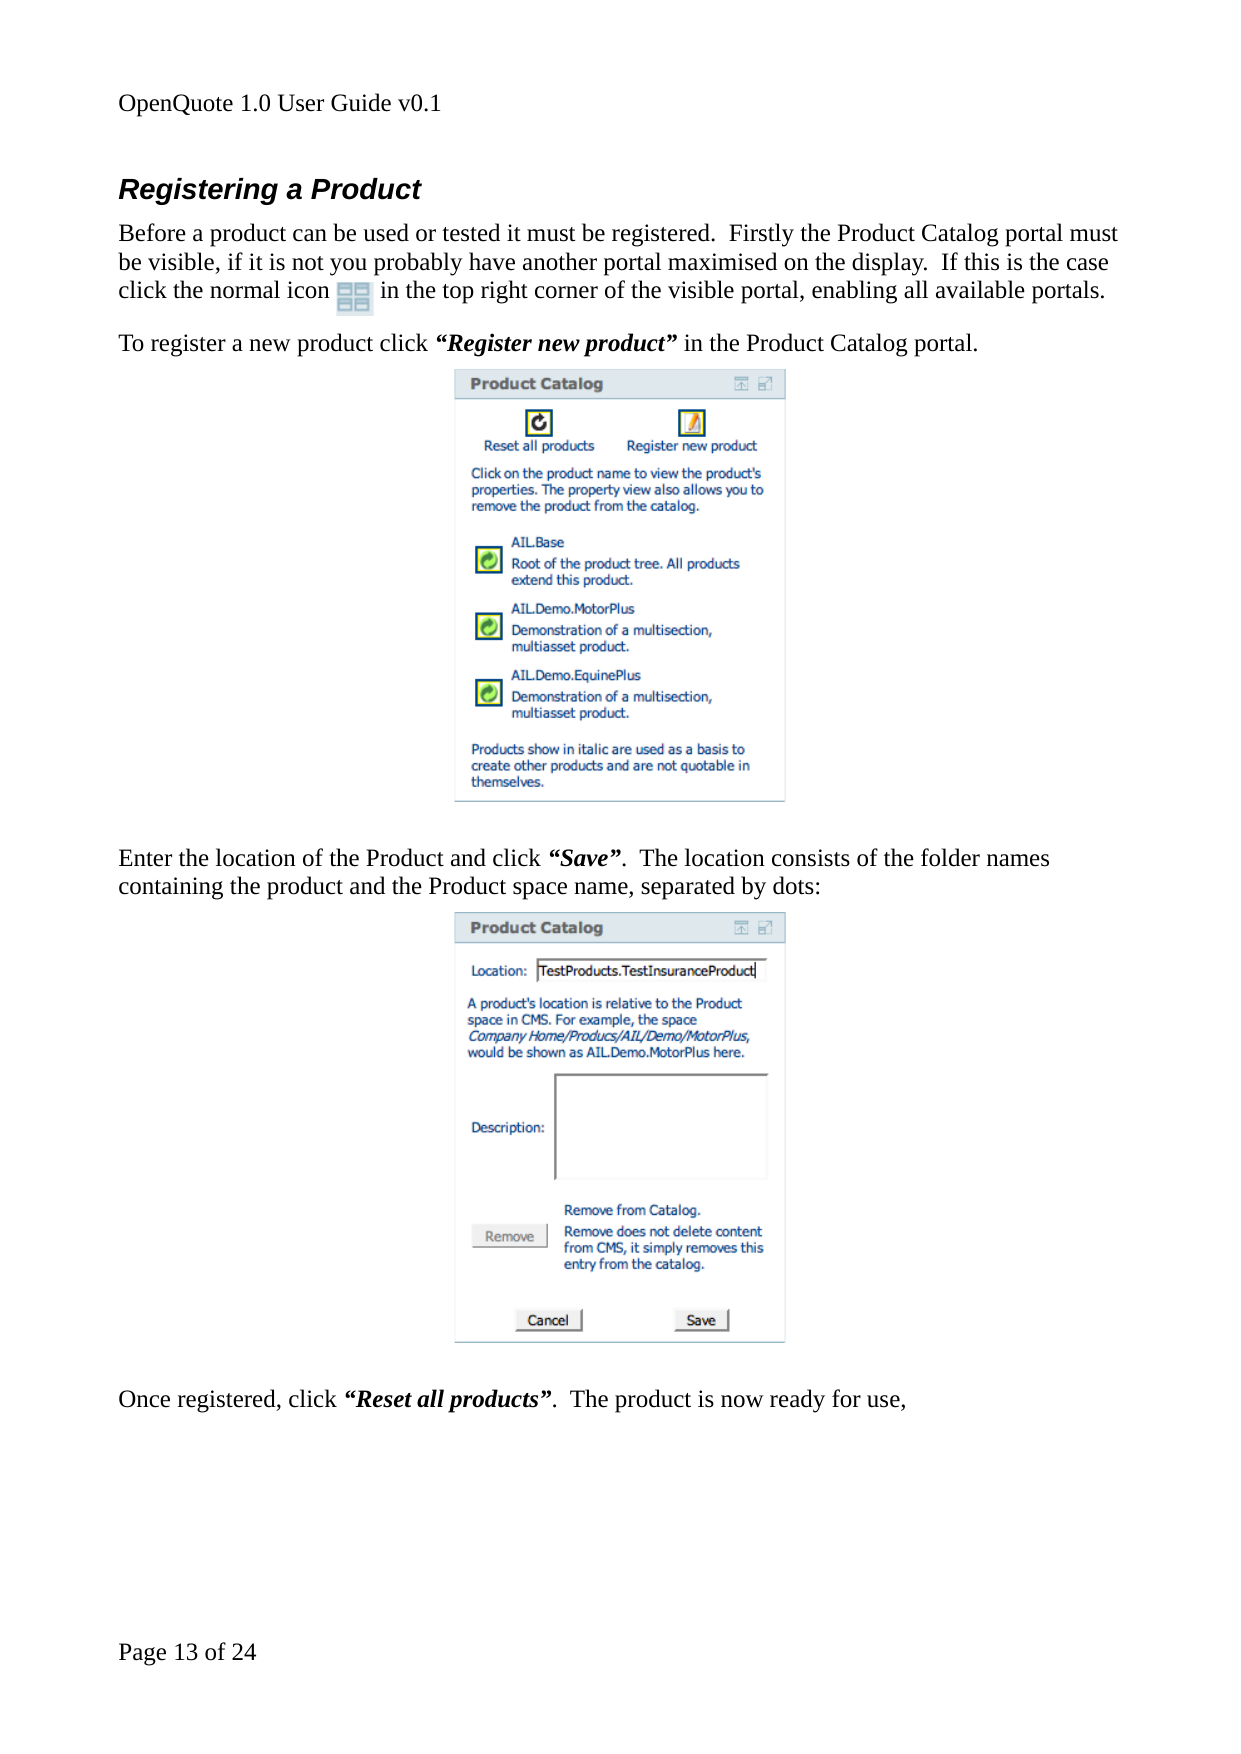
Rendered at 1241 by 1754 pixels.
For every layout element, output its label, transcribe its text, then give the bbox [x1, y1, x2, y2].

picture [336, 282, 374, 316]
text Before a product can be used or tested it must be registered. Firstly the Product Catalog portal must be visible, if it is not you probably have another portal maximised on the display. If this is the case click the normal icon in the top right corner of the visible portal, enabling all available portals. [118, 218, 1122, 315]
text Enter the location of the Product and click “Save”. The location consists of the folder names containing the product and the Product space name, separated by dots: [118, 843, 1122, 900]
picture [454, 912, 786, 1343]
text To register a new product click “Register new product” in the Product Catalog portal. [118, 328, 1122, 357]
text Once registered, click “Reset all products”. The product is now ready for use, [118, 1384, 1122, 1412]
subtitle Registering a Product [118, 172, 1122, 205]
picture [454, 369, 786, 802]
